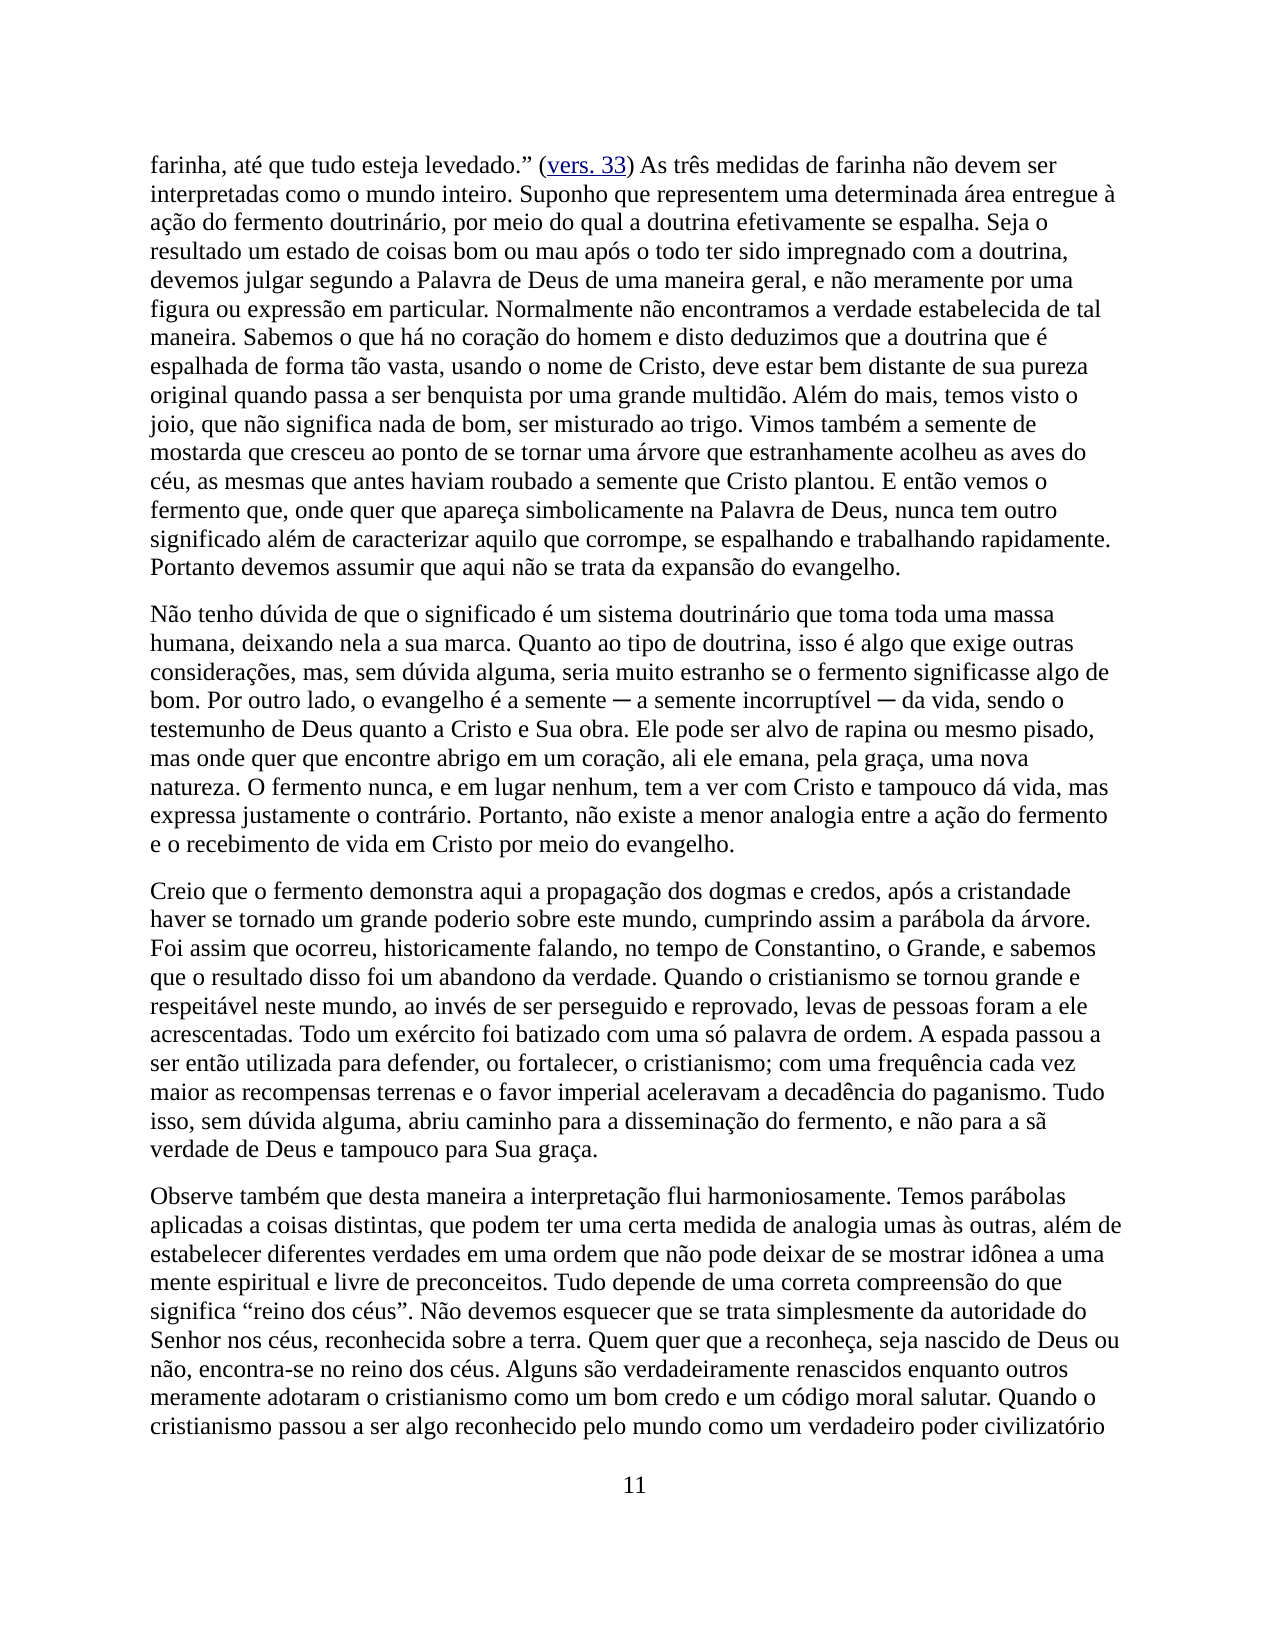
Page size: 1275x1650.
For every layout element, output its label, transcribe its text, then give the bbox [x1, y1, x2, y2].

text Não tenho dúvida de que o significado é um sistema doutrinário que toma toda uma massa humana, deixando nela a sua marca. Quanto ao tipo de doutrina, isso é algo que exige outras considerações, mas, sem dúvida alguma, seria muito estranho se o fermento significasse algo de bom. Por outro lado, o evangelho é a semente ─ a semente incorruptível ─ da vida, sendo o testemunho de Deus quanto a Cristo e Sua obra. Ele pode ser alvo de rapina ou mesmo pisado, mas onde quer que encontre abrigo em um coração, ali ele emana, pela graça, uma nova natureza. O fermento nunca, e em lugar nenhum, tem a ver com Cristo e tampouco dá vida, mas expressa justamente o contrário. Portanto, não existe a menor analogia entre a ação do fermento e o recebimento de vida em Cristo por meio do evangelho. [150, 599, 1125, 858]
text Creio que o fermento demonstra aqui a propagação dos dogmas e credos, após a cristandade haver se tornado um grande poderio sobre este mundo, cumprindo assim a parábola da árvore. Foi assim que ocorreu, historicamente falando, no tempo de Constantino, o Grande, e sabemos que o resultado disso foi um abandono da verdade. Quando o cristianismo se tornou grande e respeitável neste mundo, ao invés de ser perseguido e reprovado, levas de pessoas foram a ele acrescentadas. Todo um exército foi batizado com uma só palavra de ordem. A espada passou a ser então utilizada para defender, ou fortalecer, o cristianismo; com uma frequência cada vez maior as recompensas terrenas e o favor imperial aceleravam a decadência do paganismo. Tudo isso, sem dúvida alguma, abriu caminho para a disseminação do fermento, e não para a sã verdade de Deus e tampouco para Sua graça. [150, 876, 1125, 1163]
text Observe também que desta maneira a interpretação flui harmoniosamente. Temos parábolas aplicadas a coisas distintas, que podem ter uma certa medida de analogia umas às outras, além de estabelecer diferentes verdades em uma ordem que não pode deixar de se mostrar idônea a uma mente espiritual e livre de preconceitos. Tudo depende de uma correta compreensão do que significa “reino dos céus”. Não devemos esquecer que se trata simplesmente da autoridade do Senhor nos céus, reconhecida sobre a terra. Quem quer que a reconheça, seja nascido de Deus ou não, encontra-se no reino dos céus. Alguns são verdadeiramente renascidos enquanto outros meramente adotaram o cristianismo como um bom credo e um código moral salutar. Quando o cristianismo passou a ser algo reconhecido pelo mundo como um verdadeiro poder civilizatório [150, 1181, 1125, 1440]
text farinha, até que tudo esteja levedado.” (vers. 33) As três medidas de farinha não devem ser interpretadas como o mundo inteiro. Suponho que representem uma determinada área entregue à ação do fermento doutrinário, por meio do qual a doutrina efetivamente se espalha. Seja o resultado um estado de coisas bom ou mau após o todo ter sido impregnado com a doutrina, devemos julgar segundo a Palavra de Deus de uma maneira geral, e não meramente por uma figura ou expressão em particular. Normalmente não encontramos a verdade estabelecida de tal maneira. Sabemos o que há no coração do homem e disto deduzimos que a doutrina que é espalhada de forma tão vasta, usando o nome de Cristo, deve estar bem distante de sua pureza original quando passa a ser benquista por uma grande multidão. Além do mais, temos visto o joio, que não significa nada de bom, ser misturado ao trigo. Vimos também a semente de mostarda que cresceu ao ponto de se tornar uma árvore que estranhamente acolheu as aves do céu, as mesmas que antes haviam roubado a semente que Cristo plantou. E então vemos o fermento que, onde quer que apareça simbolicamente na Palavra de Deus, nunca tem outro significado além de caracterizar aquilo que corrompe, se espalhando e trabalhando rapidamente. Portanto devemos assumir que aqui não se trata da expansão do evangelho. [150, 150, 1125, 581]
